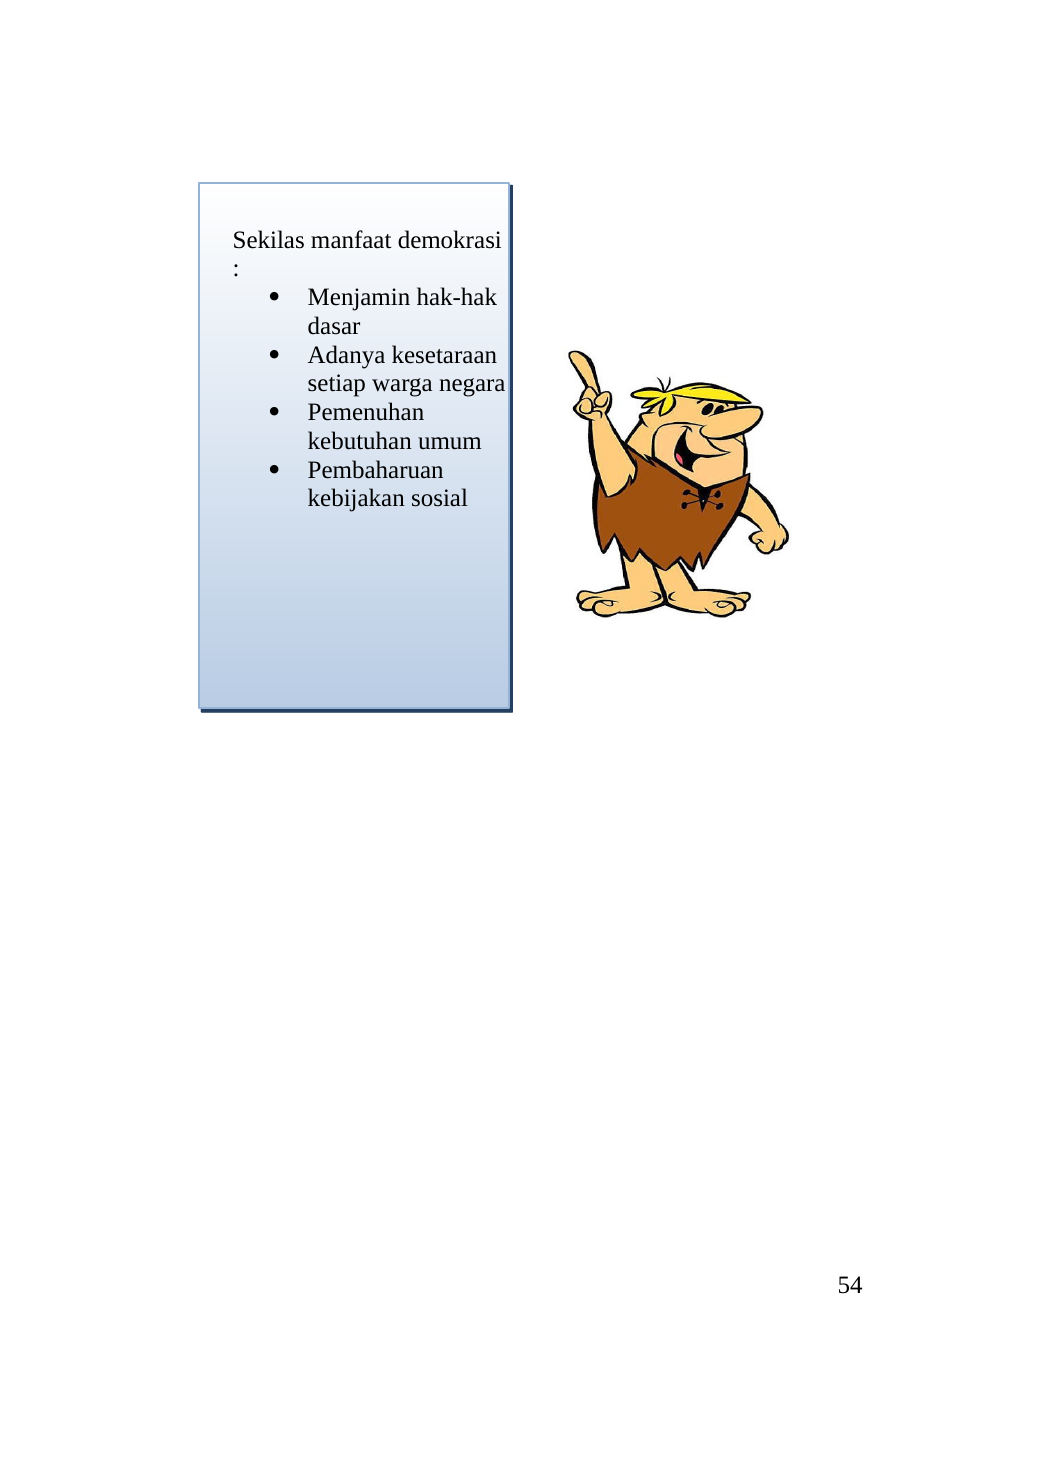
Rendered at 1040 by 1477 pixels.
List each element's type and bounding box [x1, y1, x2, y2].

table_header [193, 177, 536, 749]
table_header [536, 177, 848, 749]
picture [541, 347, 814, 623]
